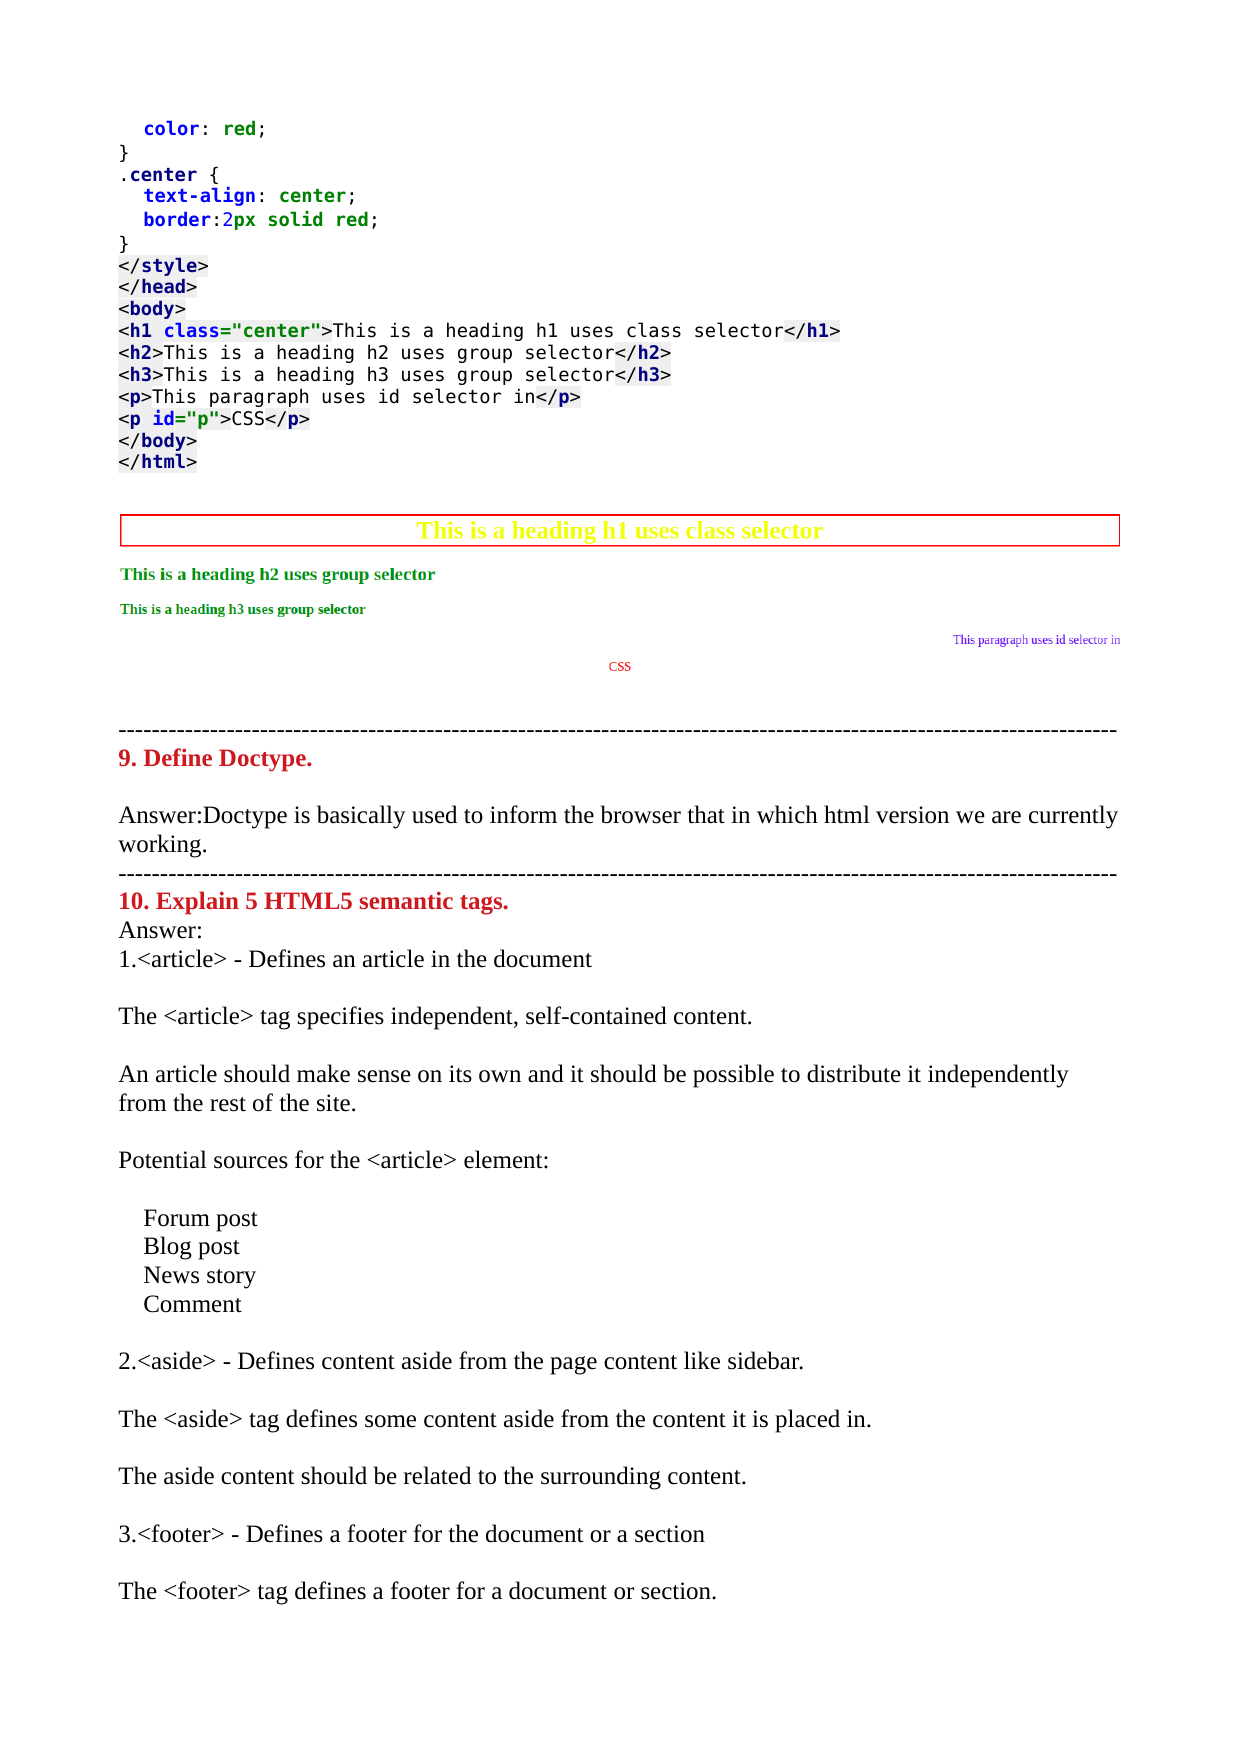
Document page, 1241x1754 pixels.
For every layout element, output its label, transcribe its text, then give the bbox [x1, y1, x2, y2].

text border:2px solid red; [118, 209, 1122, 233]
text } [118, 233, 1122, 255]
text .center { [118, 164, 1122, 186]
text <p id="p">CSS</p> [118, 408, 1122, 430]
text <h2>This is a heading h2 uses group selector</h2> [118, 342, 1122, 364]
text An article should make sense on its own and it should be possible to distribute it independently from the rest of the site. [118, 1059, 1122, 1116]
text ------------------------------------------------------------------------------------------------------------------------ [118, 714, 1122, 743]
text <h3>This is a heading h3 uses group selector</h3> [118, 364, 1122, 386]
text <body> [118, 298, 1122, 320]
text <p>This paragraph uses id selector in</p> [118, 386, 1122, 408]
text <h1 class="center">This is a heading h1 uses class selector</h1> [118, 320, 1122, 342]
text Answer: [118, 915, 1122, 944]
text The <article> tag specifies independent, self-contained content. [118, 1001, 1122, 1030]
picture [118, 502, 1123, 686]
text The <aside> tag defines some content aside from the content it is placed in. [118, 1404, 1122, 1433]
text Potential sources for the <article> element: [118, 1145, 1122, 1174]
text Comment [118, 1289, 1122, 1318]
text 2.<aside> - Defines content aside from the page content like sidebar. [118, 1346, 1122, 1375]
text 3.<footer> - Defines a footer for the document or a section [118, 1519, 1122, 1548]
text News story [118, 1260, 1122, 1289]
text 1.<article> - Defines an article in the document [118, 944, 1122, 973]
text </html> [118, 452, 1122, 473]
text text-align: center; [118, 186, 1122, 209]
text Blog post [118, 1231, 1122, 1260]
text ------------------------------------------------------------------------------------------------------------------------ [118, 858, 1122, 886]
text </body> [118, 430, 1122, 452]
text Answer:Doctype is basically used to inform the browser that in which html version we are currently working. [118, 800, 1122, 858]
text 10. Explain 5 HTML5 semantic tags. [118, 886, 1122, 915]
text color: red; [118, 118, 1122, 142]
text The aside content should be related to the surrounding content. [118, 1461, 1122, 1490]
text The <footer> tag defines a footer for a document or section. [118, 1576, 1122, 1605]
text Forum post [118, 1203, 1122, 1231]
text } [118, 142, 1122, 164]
text </head> [118, 277, 1122, 298]
text </style> [118, 255, 1122, 277]
text 9. Define Doctype. [118, 743, 1122, 771]
